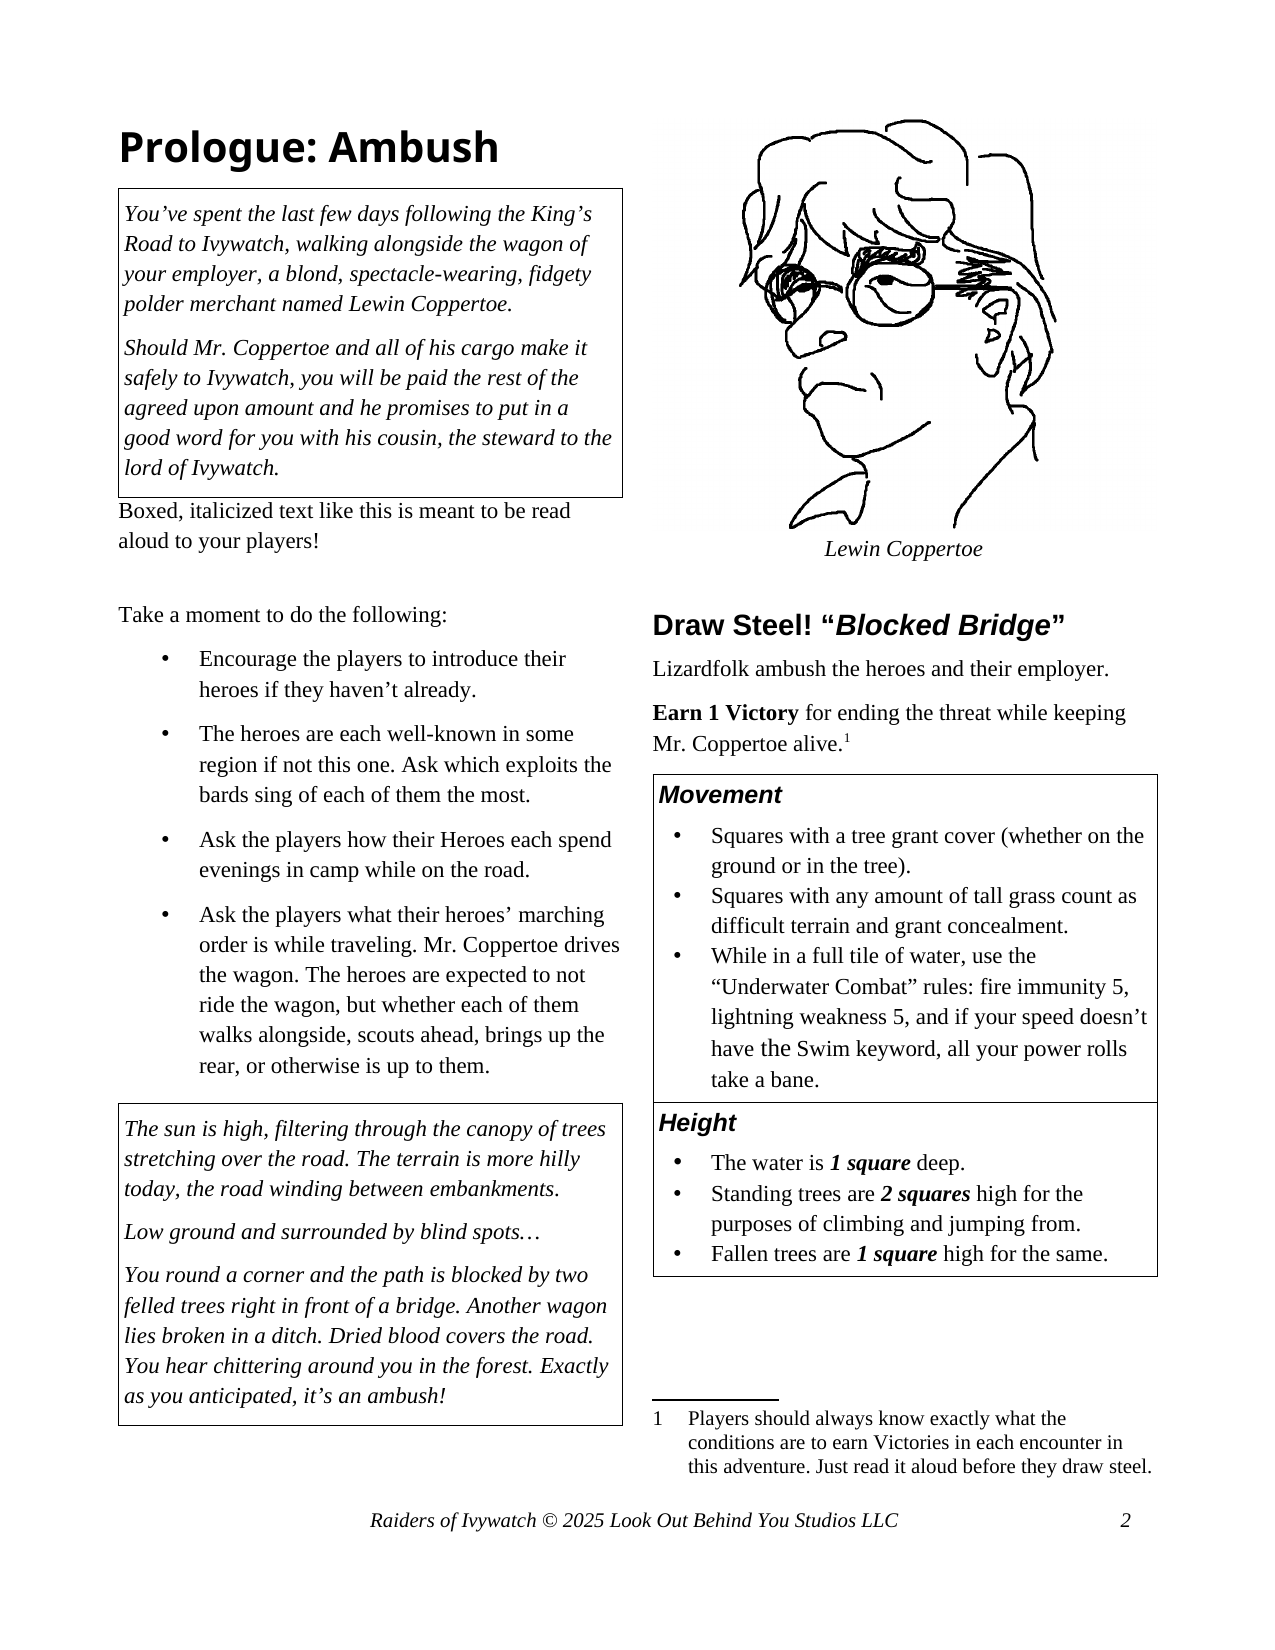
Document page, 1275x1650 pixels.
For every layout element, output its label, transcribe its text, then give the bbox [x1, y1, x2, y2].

text Earn 1 Victory for ending the threat while keeping Mr. Coppertoe alive. [652, 699, 1157, 756]
list Ask the players what their heroes’ marching order is while traveling. Mr. Coppertoe drives the wagon. The heroes are expected to not ride the wagon, but whether each of them walks alongside, scouts ahead, brings up the rear, or otherwise is up to them. [161, 901, 622, 1078]
subtitle Draw Steel! “Blocked Bridge” [652, 608, 1157, 642]
subtitle Prologue: Ambush [118, 118, 622, 175]
text Lewin Coppertoe [652, 531, 1157, 561]
list Encourage the players to introduce their heroes if they haven’t already. [161, 646, 622, 702]
list The heroes are each well-known in some region if not this one. Ask which exploits the bards sing of each of them the most. [161, 721, 622, 807]
list Ask the players how their Heroes each spend evenings in camp while on the road. [161, 826, 622, 882]
table_header The sun is high, filtering through the canopy of trees stretching over the road. The terrain is more hilly today, the road winding between embankments. Low ground and surrounded by blind spots… You round a corner and the path is blocked by two felled trees right in front of a bridge. Another wagon lies broken in a ditch. Dried blood covers the road. You hear chittering around you in the forest. Exactly as you anticipated, it’s an ambush! [119, 1104, 622, 1425]
table_header Movement Squares with a tree grant cover (whether on the ground or in the tree). Squares with any amount of tall grass count as difficult terrain and grant concealment. While in a full tile of water, use the “Underwater Combat” rules: fire immunity 5, lightning weakness 5, and if your speed doesn’t have the Swim keyword, all your power rolls take a bane. [654, 775, 1157, 1102]
text Boxed, italicized text like this is meant to be read aloud to your players! [118, 498, 622, 553]
text Players should always know exactly what the conditions are to earn Victories in each encounter in this adventure. Just read it aloud before they draw steel. [652, 1406, 1157, 1478]
text Take a moment to do the following: [118, 601, 622, 627]
table_header You’ve spent the last few days following the King’s Road to Ivywatch, walking alongside the wagon of your employer, a blond, spectacle-wearing, fidgety polder merchant named Lewin Coppertoe. Should Mr. Coppertoe and all of his cargo make it safely to Ivywatch, you will be paid the rest of the agreed upon amount and he promises to put in a good word for you with his cousin, the steward to the lord of Ivywatch. [119, 189, 622, 497]
text Lizardfolk ambush the heroes and their employer. [652, 654, 1157, 681]
table_cell Height The water is 1 square deep. Standing trees are 2 squares high for the purposes of climbing and jumping from. Fallen trees are 1 square high for the same. [654, 1103, 1157, 1276]
picture [652, 118, 1157, 531]
